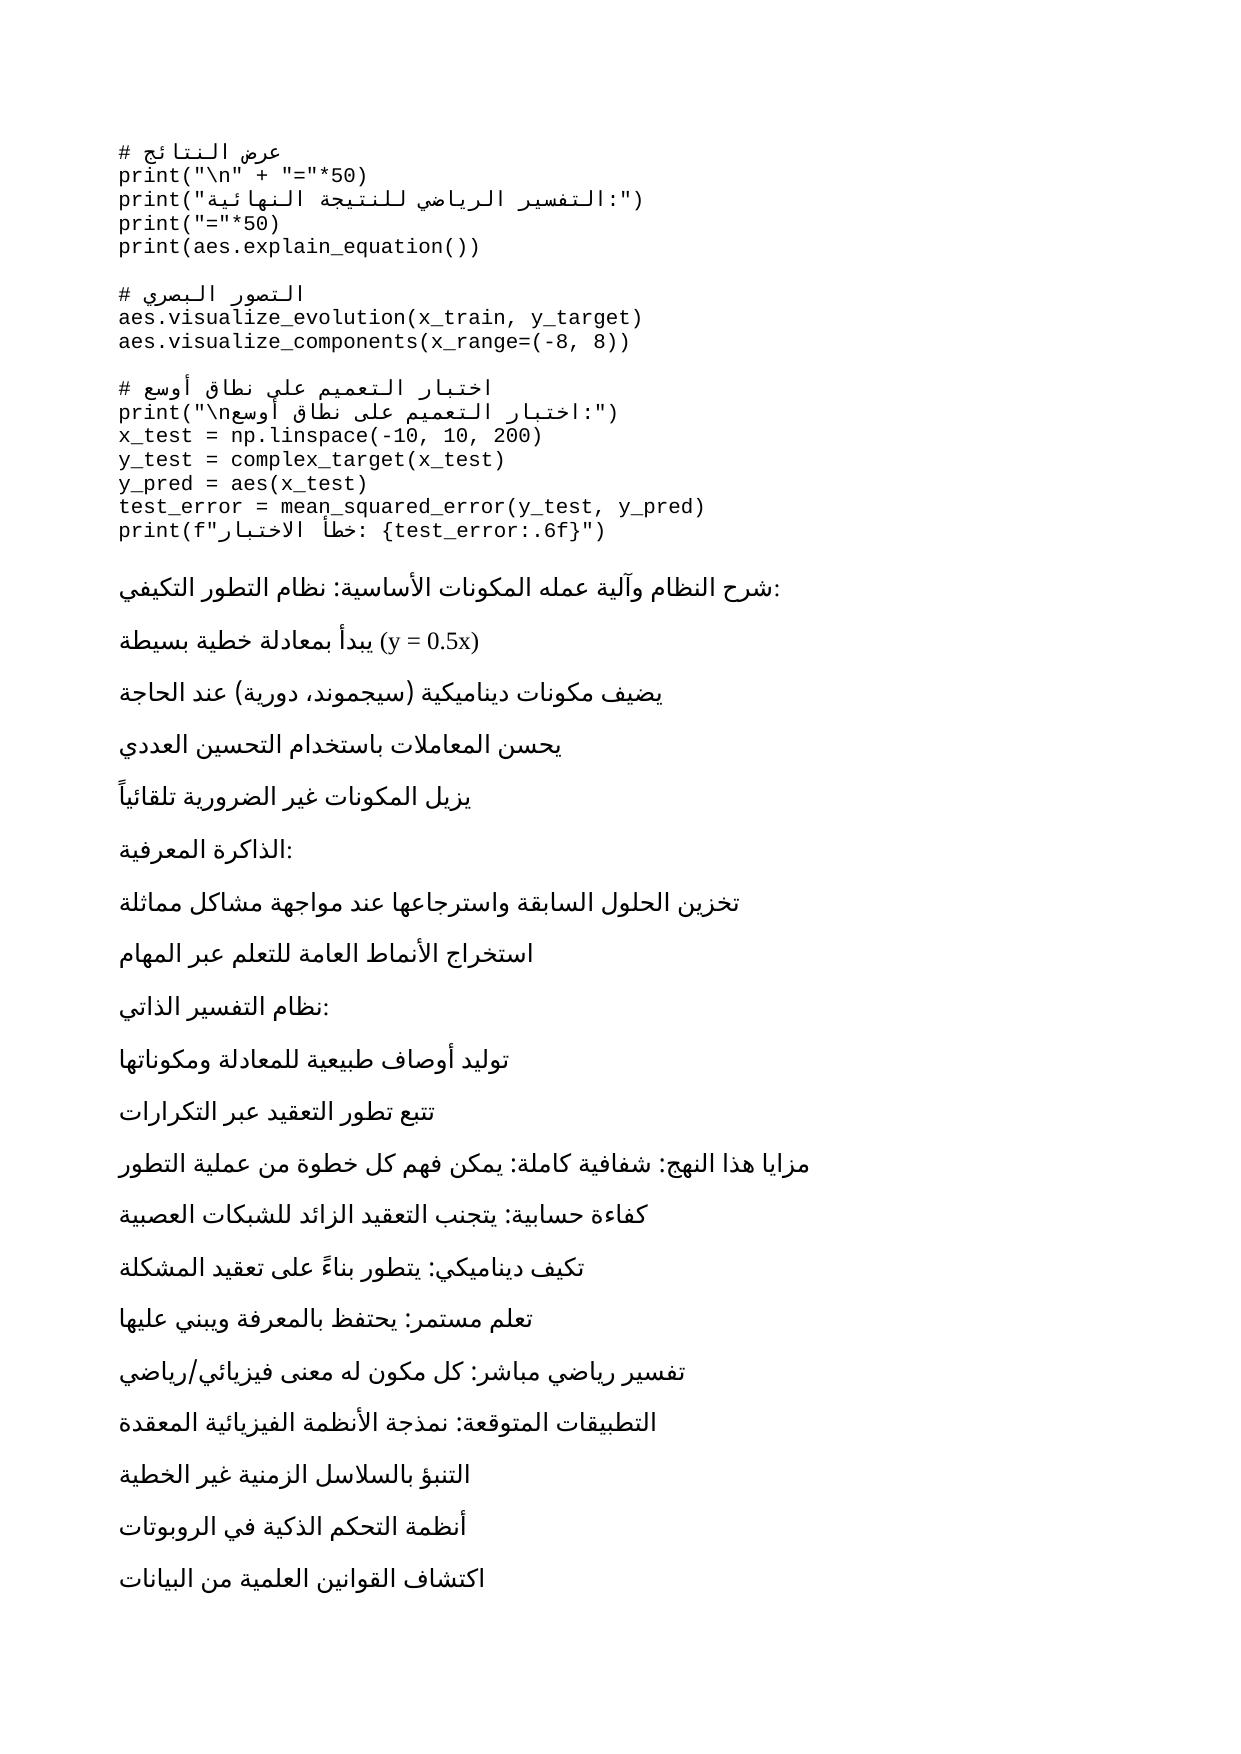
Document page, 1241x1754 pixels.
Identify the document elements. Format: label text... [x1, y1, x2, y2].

text print("\n" + "="*50) [118, 165, 1122, 189]
text print(aes.explain_equation()) [118, 236, 1122, 260]
text aes.visualize_evolution(x_train, y_target) [118, 307, 1122, 331]
text aes.visualize_components(x_range=(-8, 8)) [118, 331, 1122, 354]
text تعلم مستمر: يحتفظ بالمعرفة ويبني عليها [118, 1306, 1122, 1338]
text # اختبار التعميم على نطاق أوسع [118, 378, 1122, 402]
text print(f"خطأ الاختبار: {test_error:.6f}") [118, 520, 1122, 544]
text توليد أوصاف طبيعية للمعادلة ومكوناتها [118, 1046, 1122, 1078]
text كفاءة حسابية: يتجنب التعقيد الزائد للشبكات العصبية [118, 1202, 1122, 1234]
text شرح النظام وآلية عمله المكونات الأساسية: نظام التطور التكيفي: [118, 573, 1122, 607]
text x_test = np.linspace(-10, 10, 200) [118, 426, 1122, 449]
text print("التفسير الرياضي للنتيجة النهائية:") [118, 189, 1122, 213]
text print("\nاختبار التعميم على نطاق أوسع:") [118, 402, 1122, 426]
text يحسن المعاملات باستخدام التحسين العددي [118, 731, 1122, 764]
text y_pred = aes(x_test) [118, 473, 1122, 496]
text تكيف ديناميكي: يتطور بناءً على تعقيد المشكلة [118, 1253, 1122, 1286]
text نظام التفسير الذاتي: [118, 992, 1122, 1026]
text y_test = complex_target(x_test) [118, 449, 1122, 473]
text التطبيقات المتوقعة: نمذجة الأنظمة الفيزيائية المعقدة [118, 1409, 1122, 1442]
text أنظمة التحكم الذكية في الروبوتات [118, 1513, 1122, 1546]
text التنبؤ بالسلاسل الزمنية غير الخطية [118, 1461, 1122, 1494]
text اكتشاف القوانين العلمية من البيانات [118, 1565, 1122, 1598]
text print("="*50) [118, 213, 1122, 236]
text الذاكرة المعرفية: [118, 835, 1122, 869]
text test_error = mean_squared_error(y_test, y_pred) [118, 496, 1122, 520]
text مزايا هذا النهج: شفافية كاملة: يمكن فهم كل خطوة من عملية التطور [118, 1149, 1122, 1182]
text استخراج الأنماط العامة للتعلم عبر المهام [118, 941, 1122, 973]
text تتبع تطور التعقيد عبر التكرارات [118, 1098, 1122, 1130]
text يبدأ بمعادلة خطية بسيطة (y = 0.5x) [118, 626, 1122, 660]
text تفسير رياضي مباشر: كل مكون له معنى فيزيائي/رياضي [118, 1357, 1122, 1390]
text يضيف مكونات ديناميكية (سيجموند، دورية) عند الحاجة [118, 679, 1122, 712]
text # التصور البصري [118, 284, 1122, 307]
text يزيل المكونات غير الضرورية تلقائياً [118, 783, 1122, 816]
text # عرض النتائج [118, 142, 1122, 165]
text تخزين الحلول السابقة واسترجاعها عند مواجهة مشاكل مماثلة [118, 888, 1122, 921]
